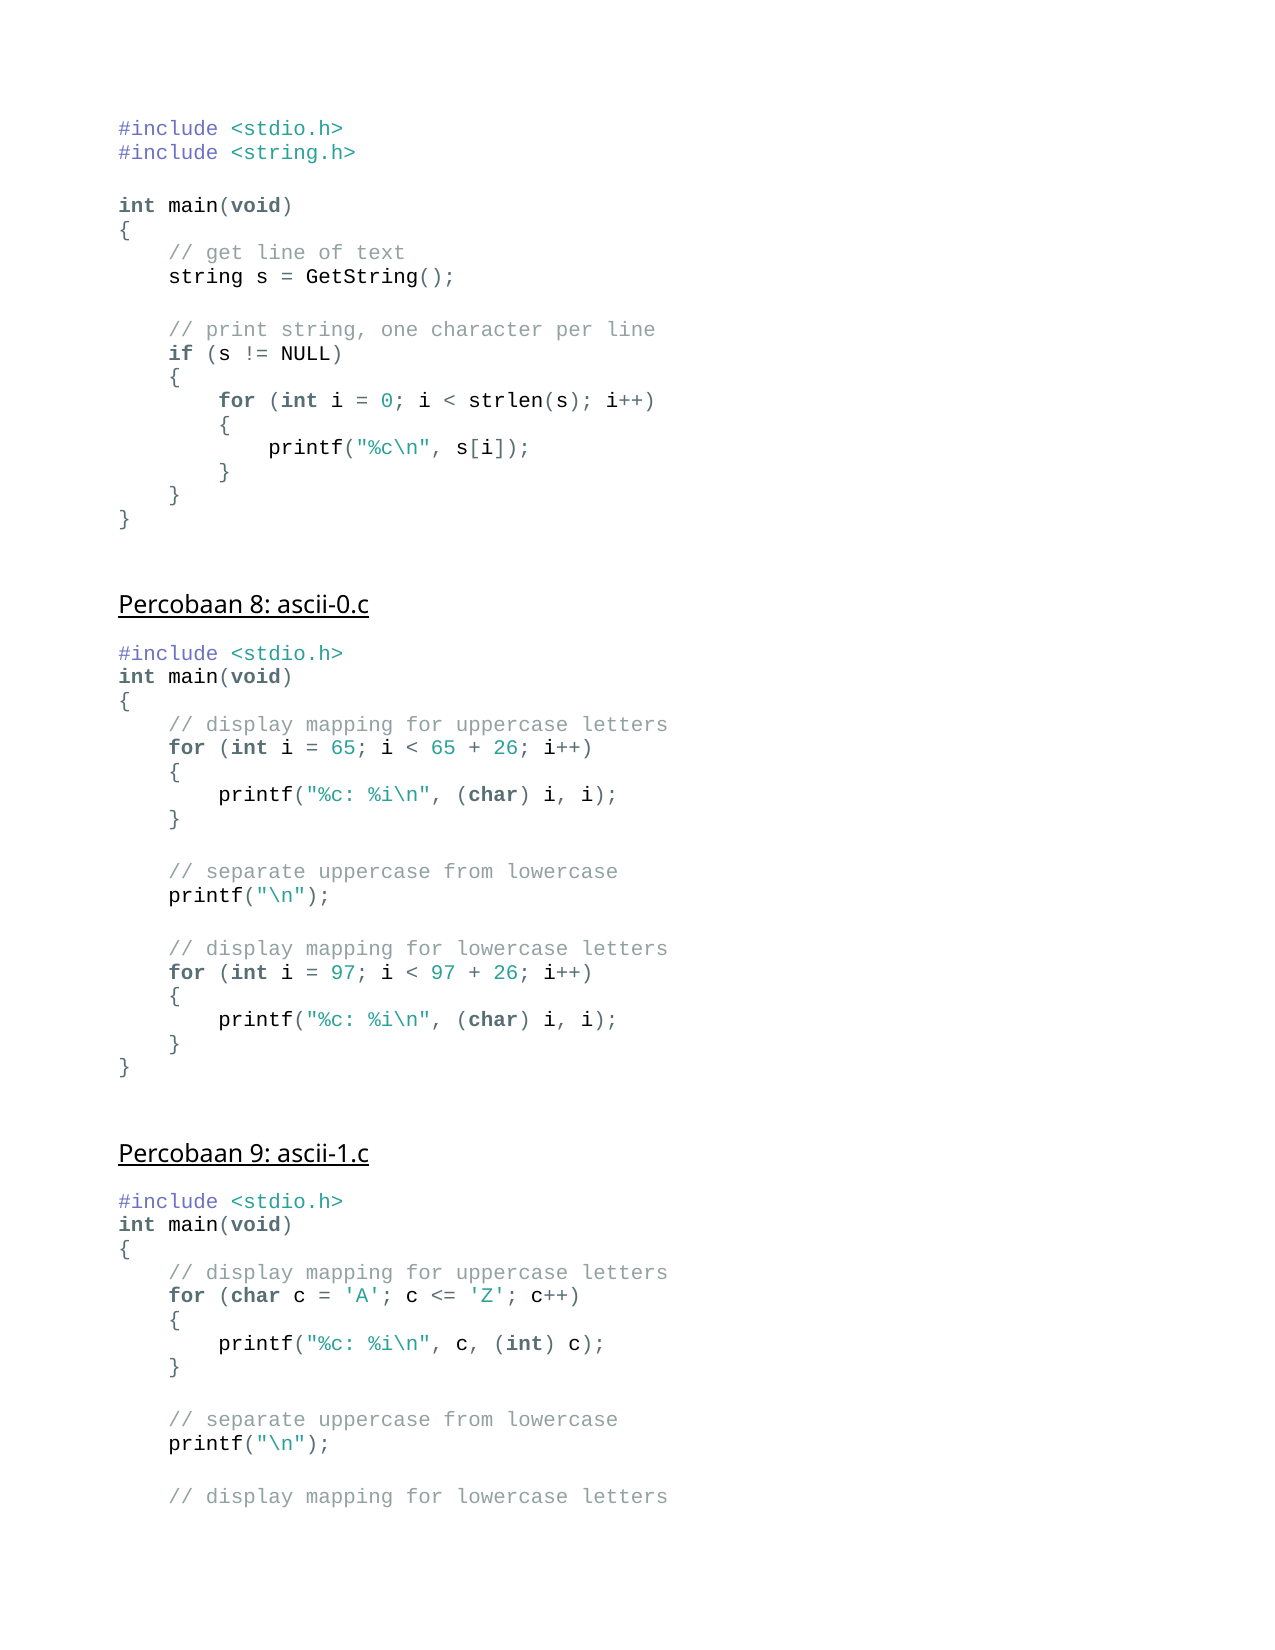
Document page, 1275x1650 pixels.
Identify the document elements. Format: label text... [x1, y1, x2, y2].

text Percobaan 8: ascii-0.c [118, 587, 1157, 621]
text { [118, 1238, 1157, 1262]
text for (int i = 65; i < 65 + 26; i++) [118, 737, 1157, 761]
text int main(void) [118, 666, 1157, 690]
text { [118, 690, 1157, 713]
text #include <stdio.h> [118, 643, 1157, 666]
text // display mapping for uppercase letters [118, 1262, 1157, 1285]
text int main(void) [118, 195, 1157, 218]
text } [118, 484, 1157, 508]
text #include <stdio.h> [118, 118, 1157, 142]
text // print string, one character per line [118, 319, 1157, 343]
text printf("\n"); [118, 1433, 1157, 1457]
text #include <string.h> [118, 142, 1157, 165]
text // separate uppercase from lowercase [118, 861, 1157, 885]
text } [118, 808, 1157, 832]
text } [118, 1356, 1157, 1380]
text { [118, 761, 1157, 784]
text } [118, 1033, 1157, 1056]
text } [118, 1056, 1157, 1080]
text printf("%c: %i\n", (char) i, i); [118, 784, 1157, 808]
text printf("\n"); [118, 885, 1157, 908]
text // separate uppercase from lowercase [118, 1409, 1157, 1433]
text { [118, 366, 1157, 390]
text // display mapping for uppercase letters [118, 713, 1157, 737]
text { [118, 413, 1157, 437]
text Percobaan 9: ascii-1.c [118, 1135, 1157, 1169]
text printf("%c\n", s[i]); [118, 437, 1157, 461]
text { [118, 1309, 1157, 1333]
text int main(void) [118, 1214, 1157, 1238]
text // get line of text [118, 242, 1157, 266]
text // display mapping for lowercase letters [118, 938, 1157, 962]
text { [118, 985, 1157, 1009]
text } [118, 508, 1157, 532]
text // display mapping for lowercase letters [118, 1486, 1157, 1510]
text string s = GetString(); [118, 266, 1157, 289]
text for (int i = 97; i < 97 + 26; i++) [118, 962, 1157, 985]
text for (char c = 'A'; c <= 'Z'; c++) [118, 1285, 1157, 1309]
text { [118, 218, 1157, 242]
text printf("%c: %i\n", (char) i, i); [118, 1009, 1157, 1033]
text printf("%c: %i\n", c, (int) c); [118, 1333, 1157, 1356]
text if (s != NULL) [118, 343, 1157, 366]
text } [118, 461, 1157, 484]
text for (int i = 0; i < strlen(s); i++) [118, 390, 1157, 413]
text #include <stdio.h> [118, 1191, 1157, 1214]
